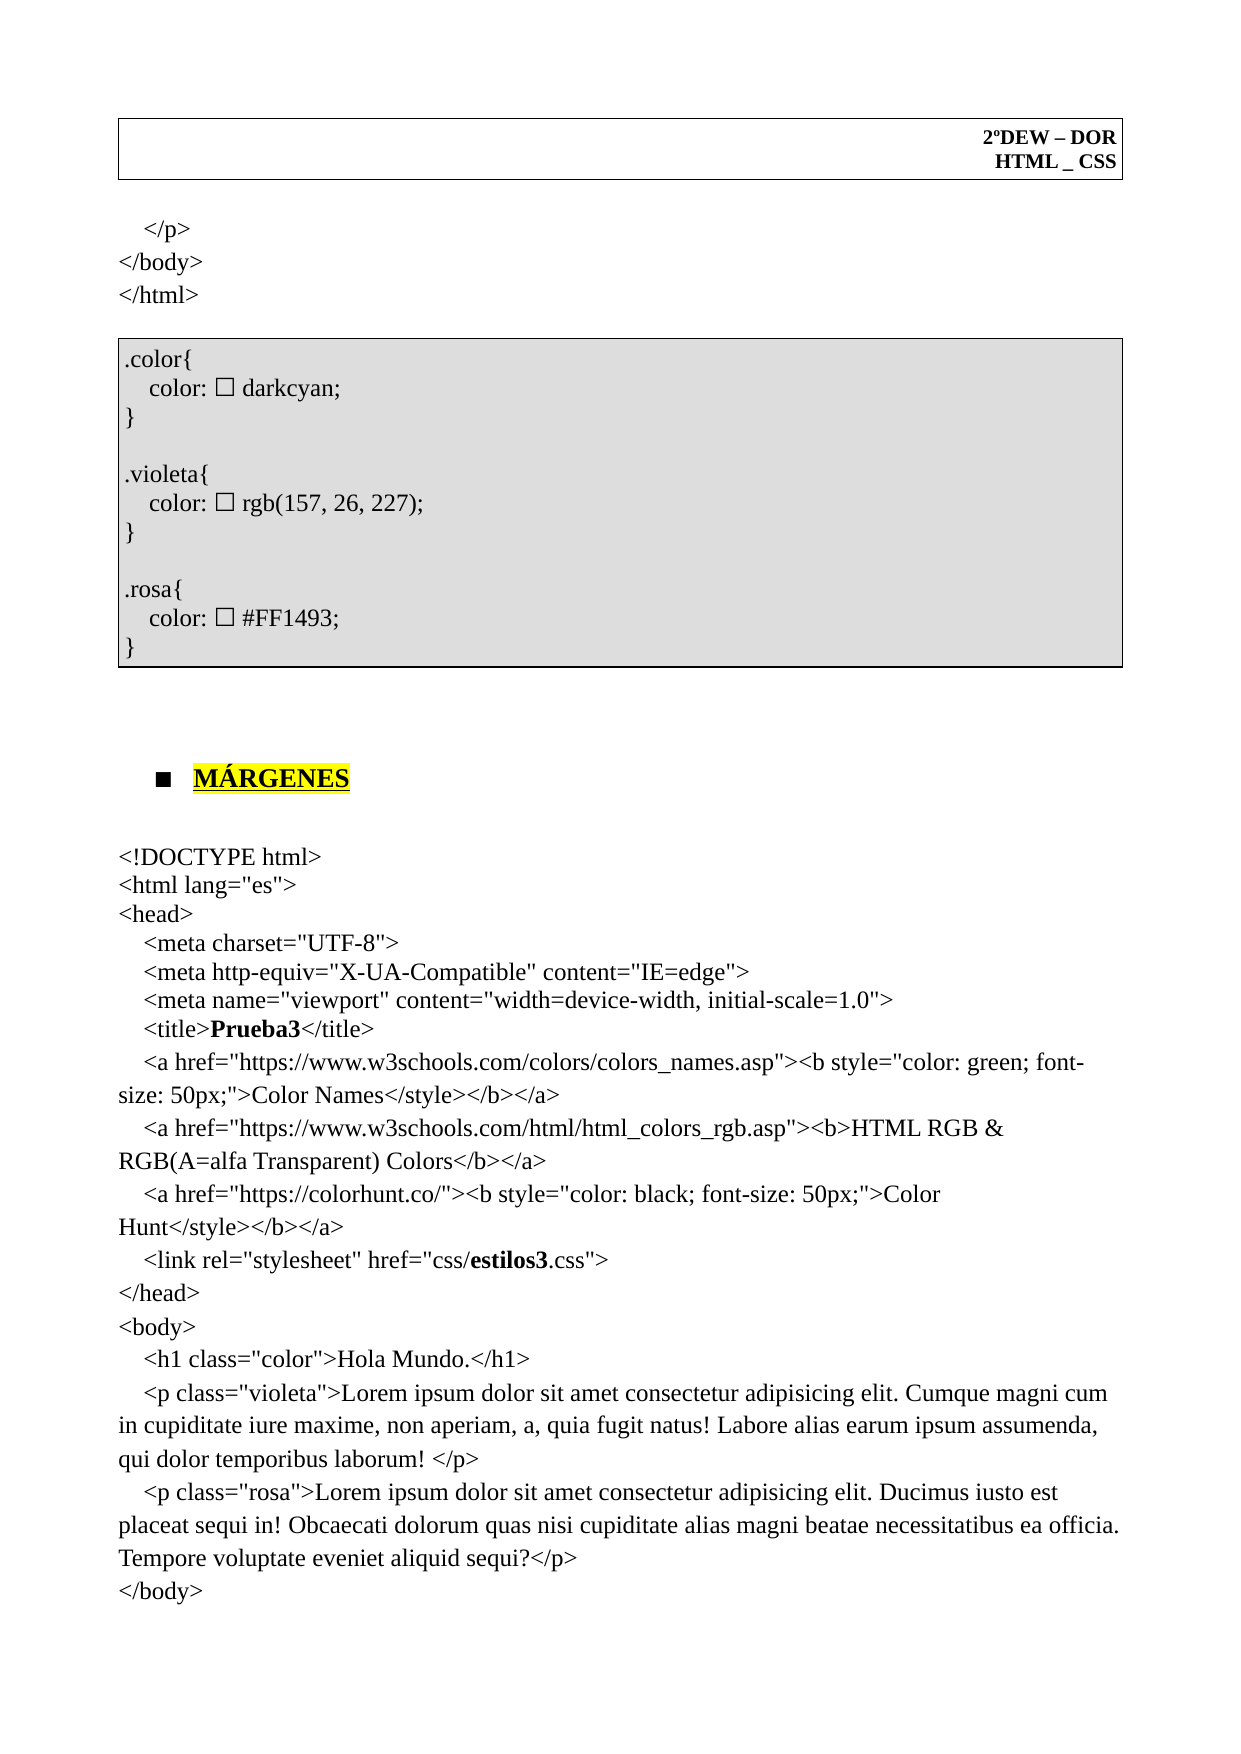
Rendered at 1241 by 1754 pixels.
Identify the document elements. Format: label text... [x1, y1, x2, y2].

text <!DOCTYPE html> [118, 842, 1122, 871]
list MÁRGENES [156, 763, 1122, 794]
text <link rel="stylesheet" href="css/estilos3.css"> [118, 1246, 1122, 1274]
text <a href="https://colorhunt.co/"><b style="color: black; font-size: 50px;">Color Hunt</style></b></a> [118, 1179, 1122, 1241]
text <head> [118, 899, 1122, 928]
text <a href="https://www.w3schools.com/html/html_colors_rgb.asp"><b>HTML RGB & RGB(A=alfa Transparent) Colors</b></a> [118, 1113, 1122, 1175]
text </head> [118, 1278, 1122, 1307]
text <h1 class="color">Hola Mundo.</h1> [118, 1344, 1122, 1373]
text <html lang="es"> [118, 871, 1122, 899]
text <p class="violeta">Lorem ipsum dolor sit amet consectetur adipisicing elit. Cumque magni cum in cupiditate iure maxime, non aperiam, a, quia fugit natus! Labore alias earum ipsum assumenda, qui dolor temporibus laborum! </p> [118, 1378, 1122, 1472]
text </p> [118, 214, 1122, 243]
text <title>Prueba3</title> [118, 1014, 1122, 1043]
text <meta http-equiv="X-UA-Compatible" content="IE=edge"> [118, 957, 1122, 986]
text <p class="rosa">Lorem ipsum dolor sit amet consectetur adipisicing elit. Ducimus iusto est placeat sequi in! Obcaecati dolorum quas nisi cupiditate alias magni beatae necessitatibus ea officia. Tempore voluptate eveniet aliquid sequi?</p> [118, 1477, 1122, 1571]
text <a href="https://www.w3schools.com/colors/colors_names.asp"><b style="color: green; font-size: 50px;">Color Names</style></b></a> [118, 1047, 1122, 1109]
text </html> [118, 280, 1122, 309]
text <body> [118, 1312, 1122, 1340]
text <meta charset="UTF-8"> [118, 928, 1122, 957]
text </body> [118, 247, 1122, 276]
table_header .color{ color: ☐ darkcyan; } .violeta{ color: ☐ rgb(157, 26, 227); } .rosa{ color: ☐ #FF1493; } [119, 339, 1122, 666]
text <meta name="viewport" content="width=device-width, initial-scale=1.0"> [118, 986, 1122, 1014]
text </body> [118, 1576, 1122, 1604]
